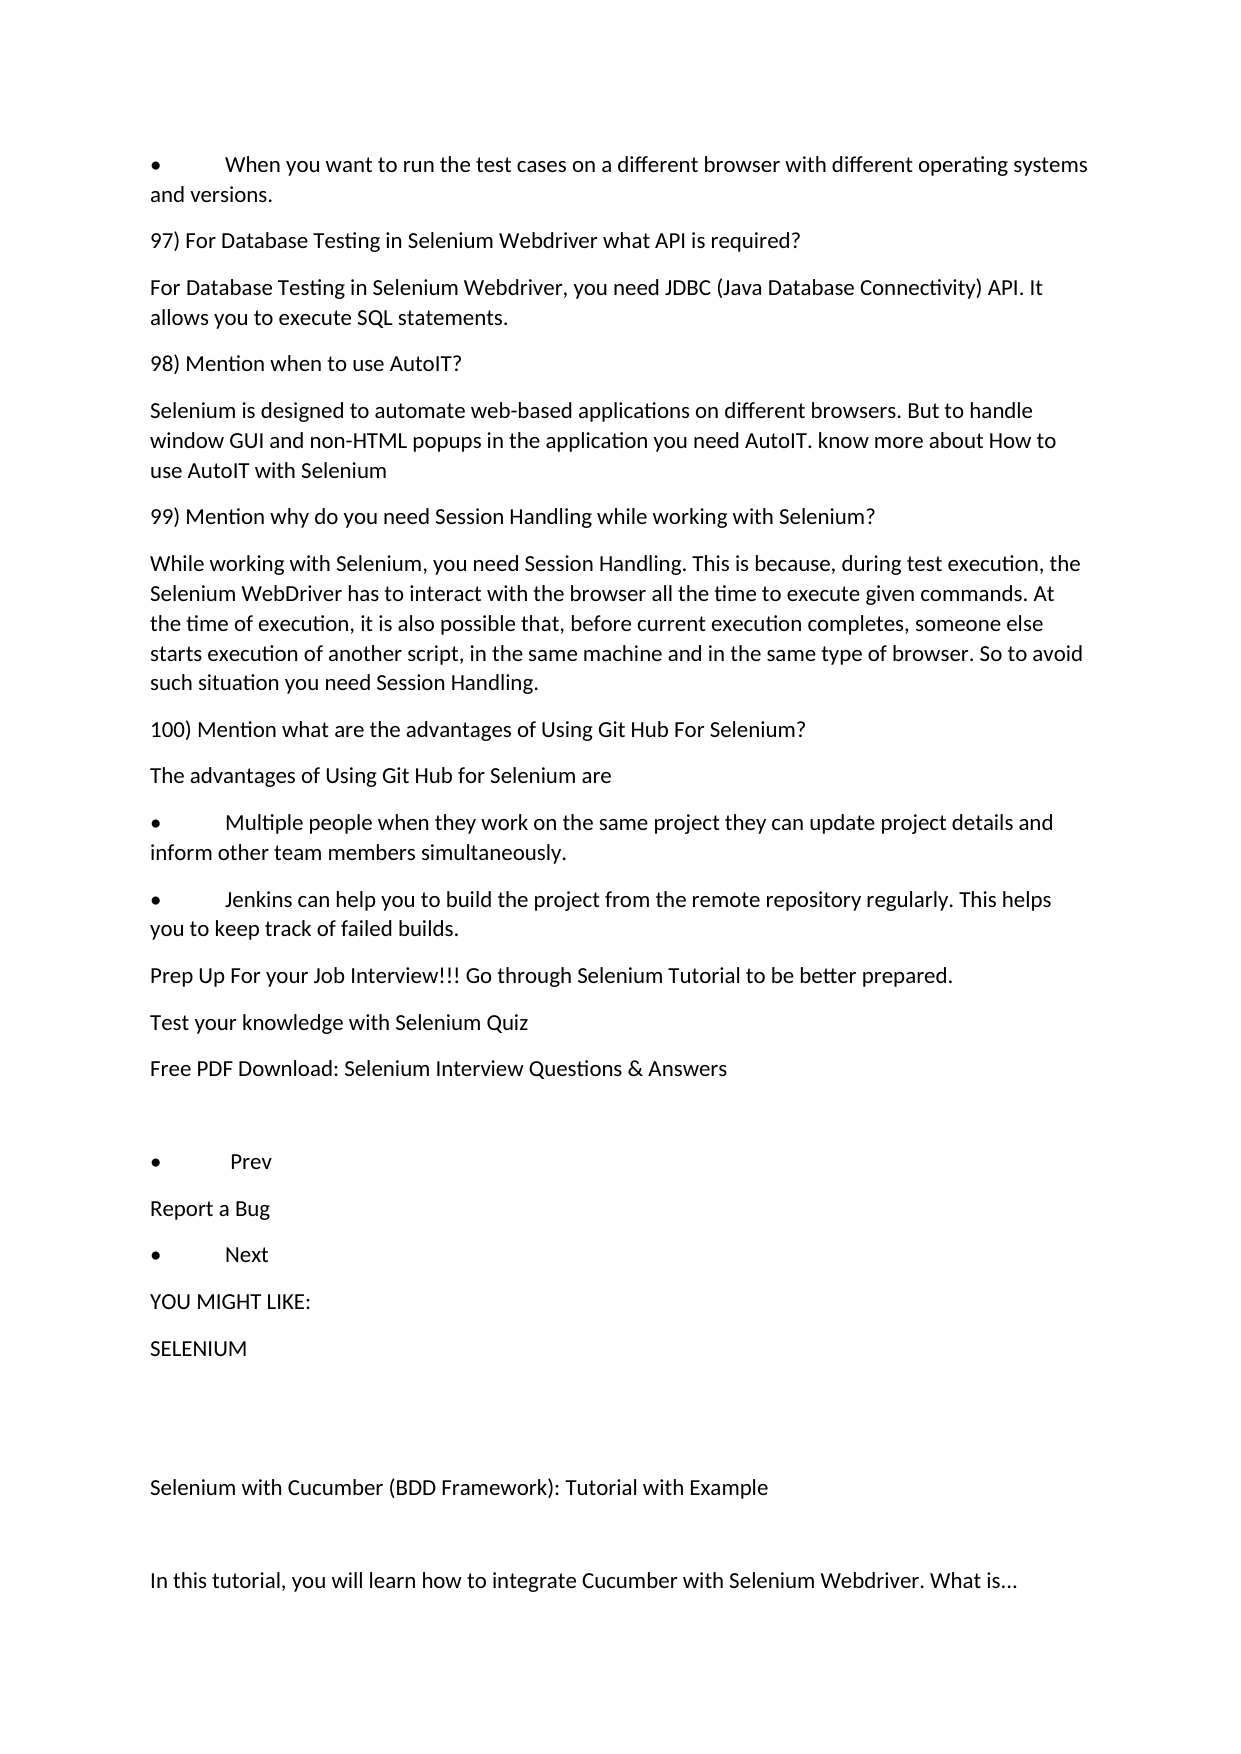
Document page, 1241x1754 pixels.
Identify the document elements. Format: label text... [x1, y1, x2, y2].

text SELENIUM [150, 1334, 1090, 1362]
text Test your knowledge with Selenium Quiz [150, 1008, 1090, 1036]
text Prep Up For your Job Interview!!! Go through Selenium Tutorial to be better prepared. [150, 961, 1090, 989]
text 98) Mention when to use AutoIT? [150, 349, 1090, 377]
text • Jenkins can help you to build the project from the remote repository regularly. This helps you to keep track of failed builds. [150, 885, 1090, 943]
text • Prev [150, 1147, 1090, 1175]
text In this tutorial, you will learn how to integrate Cucumber with Selenium Webdriver. What is... [150, 1566, 1090, 1594]
text 99) Mention why do you need Session Handling while working with Selenium? [150, 502, 1090, 530]
text 97) For Database Testing in Selenium Webdriver what API is required? [150, 226, 1090, 254]
text • Next [150, 1241, 1090, 1268]
text Free PDF Download: Selenium Interview Questions & Answers [150, 1054, 1090, 1082]
text Selenium with Cucumber (BDD Framework): Tutorial with Example [150, 1473, 1090, 1501]
text Report a Bug [150, 1194, 1090, 1222]
text • Multiple people when they work on the same project they can update project details and inform other team members simultaneously. [150, 808, 1090, 866]
text While working with Selenium, you need Session Handling. This is because, during test execution, the Selenium WebDriver has to interact with the browser all the time to execute given commands. At the time of execution, it is also possible that, before current execution completes, someone else starts execution of another script, in the same machine and in the same type of browser. So to avoid such situation you need Session Handling. [150, 549, 1090, 697]
text The advantages of Using Git Hub for Selenium are [150, 762, 1090, 790]
text 100) Mention what are the advantages of Using Git Hub For Selenium? [150, 715, 1090, 743]
text YOU MIGHT LIKE: [150, 1287, 1090, 1315]
text • When you want to run the test cases on a different browser with different operating systems and versions. [150, 150, 1090, 208]
text For Database Testing in Selenium Webdriver, you need JDBC (Java Database Connectivity) API. It allows you to execute SQL statements. [150, 273, 1090, 331]
text Selenium is designed to automate web-based applications on different browsers. But to handle window GUI and non-HTML popups in the application you need AutoIT. know more about How to use AutoIT with Selenium [150, 396, 1090, 484]
